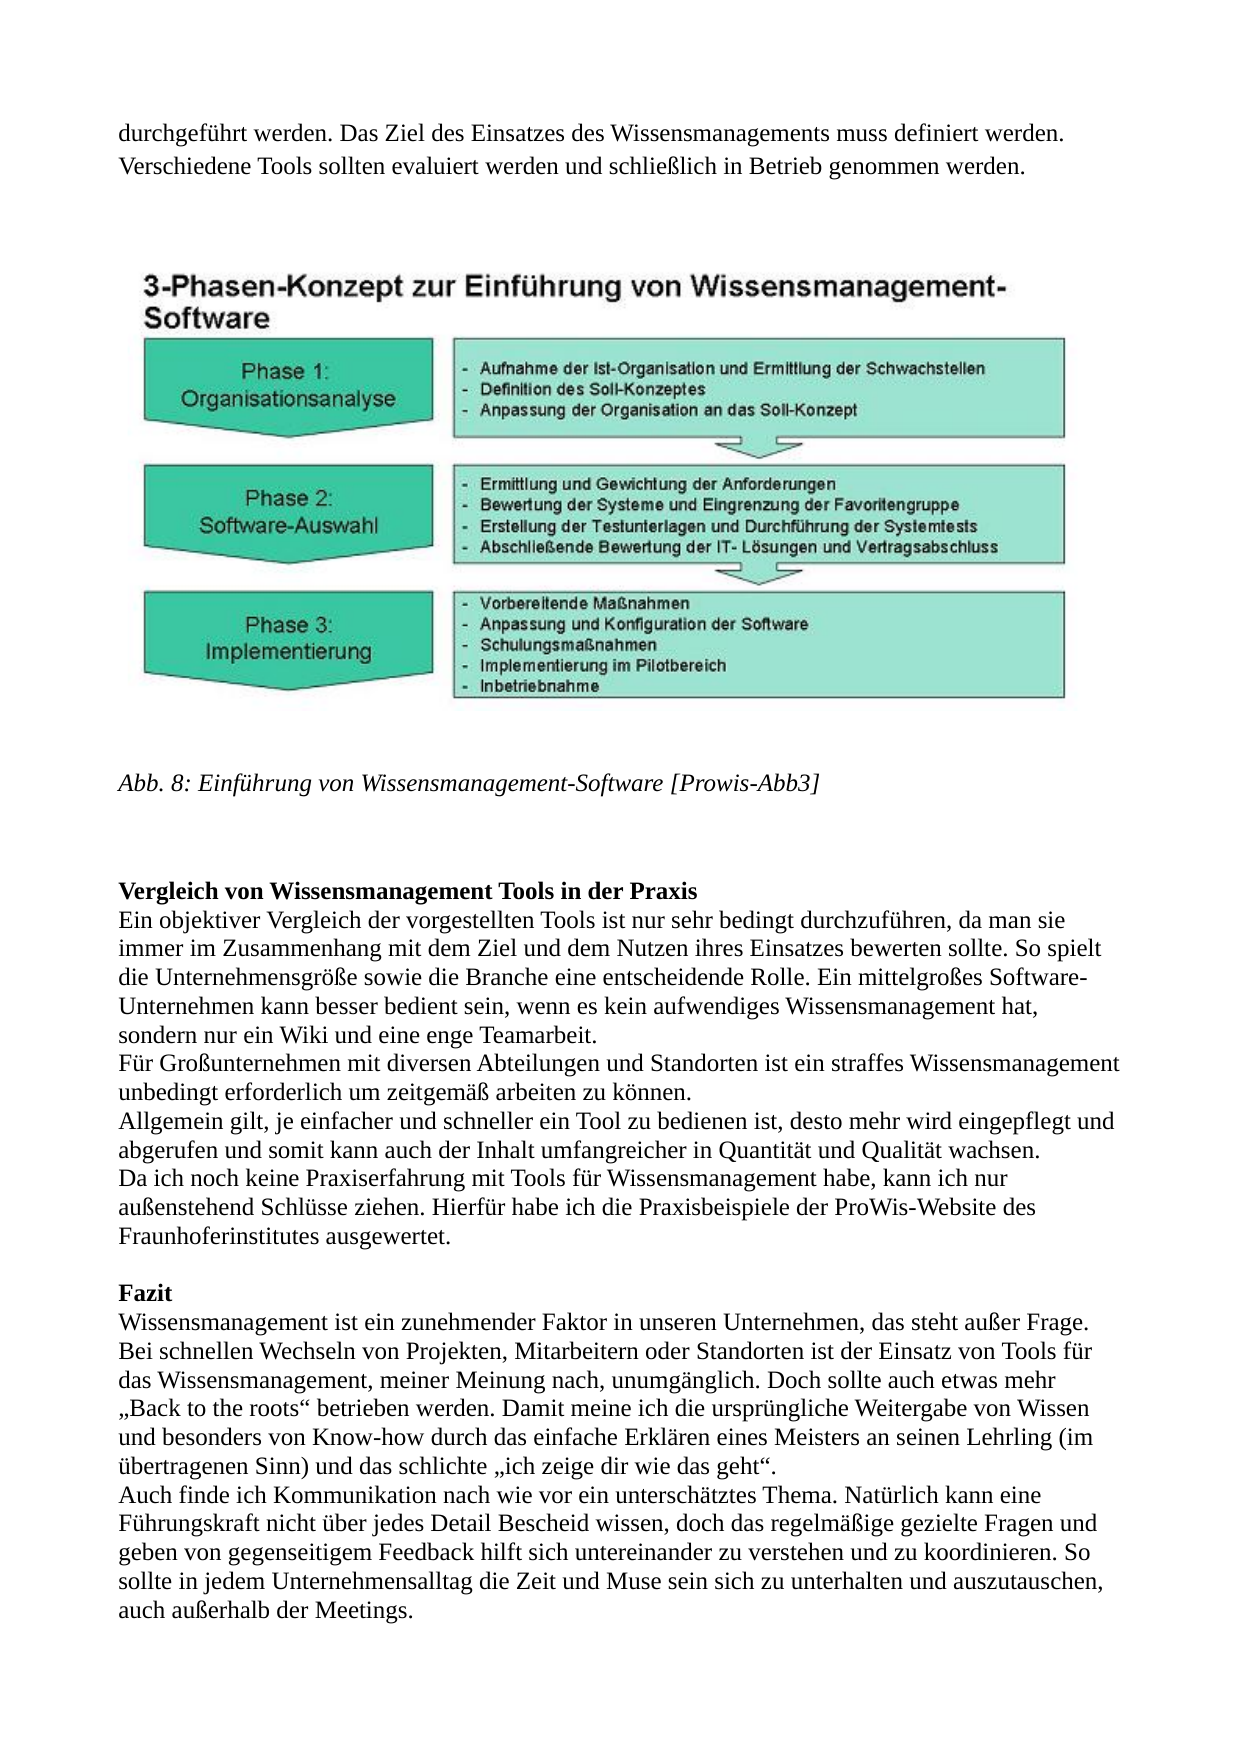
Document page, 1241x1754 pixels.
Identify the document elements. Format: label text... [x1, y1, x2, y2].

text Abb. 8: Einführung von Wissensmanagement-Software [Prowis-Abb3] [118, 768, 1122, 797]
text Vergleich von Wissensmanagement Tools in der Praxis [118, 876, 1122, 905]
text durchgeführt werden. Das Ziel des Einsatzes des Wissensmanagements muss definiert werden. Verschiedene Tools sollten evaluiert werden und schließlich in Betrieb genommen werden. [118, 118, 1122, 180]
text Für Großunternehmen mit diversen Abteilungen und Standorten ist ein straffes Wissensmanagement unbedingt erforderlich um zeitgemäß arbeiten zu können. [118, 1048, 1122, 1106]
text Auch finde ich Kommunikation nach wie vor ein unterschätztes Thema. Natürlich kann eine Führungskraft nicht über jedes Detail Bescheid wissen, doch das regelmäßige gezielte Fragen und geben von gegenseitigem Feedback hilft sich untereinander zu verstehen und zu koordinieren. So sollte in jedem Unternehmensalltag die Zeit und Muse sein sich zu unterhalten und auszutauschen, auch außerhalb der Meetings. [118, 1480, 1122, 1623]
text Da ich noch keine Praxiserfahrung mit Tools für Wissensmanagement habe, kann ich nur außenstehend Schlüsse ziehen. Hierfür habe ich die Praxisbeispiele der ProWis-Website des Fraunhoferinstitutes ausgewertet. [118, 1163, 1122, 1250]
text Allgemein gilt, je einfacher und schneller ein Tool zu bedienen ist, desto mehr wird eingepflegt und abgerufen und somit kann auch der Inhalt umfangreicher in Quantität und Qualität wachsen. [118, 1106, 1122, 1163]
text Wissensmanagement ist ein zunehmender Faktor in unseren Unternehmen, das steht außer Frage. Bei schnellen Wechseln von Projekten, Mitarbeitern oder Standorten ist der Einsatz von Tools für das Wissensmanagement, meiner Meinung nach, unumgänglich. Doch sollte auch etwas mehr „Back to the roots“ betrieben werden. Damit meine ich die ursprüngliche Weitergabe von Wissen und besonders von Know-how durch das einfache Erklären eines Meisters an seinen Lehrling (im übertragenen Sinn) und das schlichte „ich zeige dir wie das geht“. [118, 1307, 1122, 1480]
picture [127, 260, 1084, 711]
text Fazit [118, 1278, 1122, 1307]
text Ein objektiver Vergleich der vorgestellten Tools ist nur sehr bedingt durchzuführen, da man sie immer im Zusammenhang mit dem Ziel und dem Nutzen ihres Einsatzes bewerten sollte. So spielt die Unternehmensgröße sowie die Branche eine entscheidende Rolle. Ein mittelgroßes Software- Unternehmen kann besser bedient sein, wenn es kein aufwendiges Wissensmanagement hat, sondern nur ein Wiki und eine enge Teamarbeit. [118, 905, 1122, 1048]
